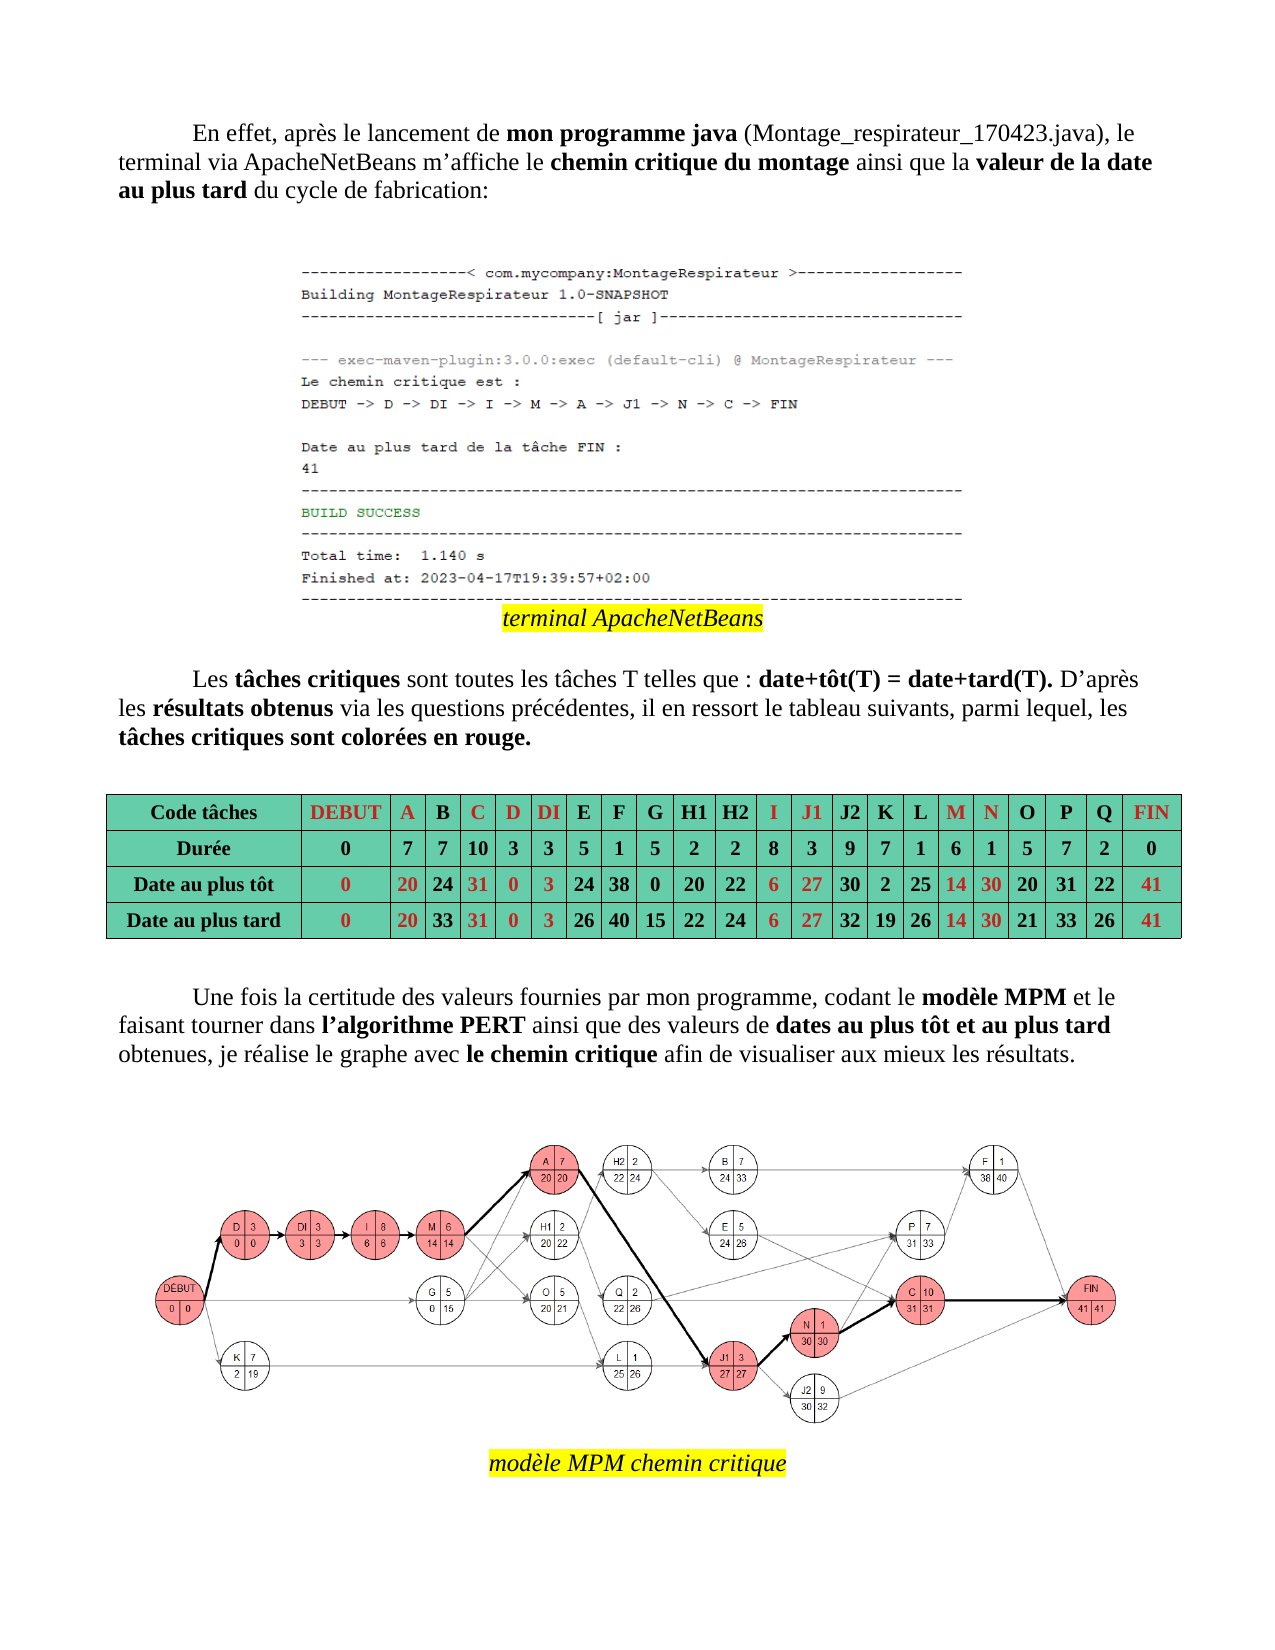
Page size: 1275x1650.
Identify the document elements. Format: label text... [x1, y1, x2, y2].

table_cell 5 [1009, 831, 1045, 866]
table_cell 20 [391, 903, 425, 938]
table_header Code tâches [107, 795, 301, 830]
table_cell 24 [426, 867, 460, 902]
table_cell 31 [461, 903, 495, 938]
table_cell 3 [496, 831, 531, 866]
table_cell 0 [1123, 831, 1181, 866]
table_cell 14 [939, 867, 973, 902]
table_cell 2 [1087, 831, 1122, 866]
table_header M [939, 795, 973, 830]
table_header P [1046, 795, 1086, 830]
table_cell 30 [974, 903, 1008, 938]
table_cell 0 [496, 867, 531, 902]
table_cell 41 [1123, 867, 1181, 902]
table_header O [1009, 795, 1045, 830]
table_header H2 [716, 795, 756, 830]
table_cell 22 [1087, 867, 1122, 902]
table_header N [974, 795, 1008, 830]
table_cell 0 [496, 903, 531, 938]
table_cell Durée [107, 831, 301, 866]
table_cell 3 [532, 867, 566, 902]
picture [298, 266, 968, 604]
table_cell 7 [426, 831, 460, 866]
table_cell 33 [1046, 903, 1086, 938]
table_cell 3 [532, 903, 566, 938]
table_cell 2 [868, 867, 903, 902]
table_cell 33 [426, 903, 460, 938]
text modèle MPM chemin critique [118, 1449, 1157, 1477]
table_cell 2 [716, 831, 756, 866]
table_cell 6 [757, 867, 791, 902]
text terminal ApacheNetBeans [298, 604, 967, 632]
table_cell 41 [1123, 903, 1181, 938]
table_cell 15 [637, 903, 673, 938]
table_cell 0 [302, 831, 390, 866]
table_cell 7 [391, 831, 425, 866]
table_header A [391, 795, 425, 830]
table_cell 24 [567, 867, 601, 902]
text En effet, après le lancement de mon programme java (Montage_respirateur_170423.java), le terminal via ApacheNetBeans m’affiche le chemin critique du montage ainsi que la valeur de la date au plus tard du cycle de fabrication: [118, 118, 1157, 204]
table_cell 1 [974, 831, 1008, 866]
table_cell 31 [1046, 867, 1086, 902]
table_cell 0 [302, 903, 390, 938]
table_cell 21 [1009, 903, 1045, 938]
table_cell 26 [567, 903, 601, 938]
table_cell 7 [1046, 831, 1086, 866]
table_cell 25 [904, 867, 938, 902]
table_header J2 [833, 795, 867, 830]
table_cell 22 [674, 903, 715, 938]
table_cell 31 [461, 867, 495, 902]
table_cell 2 [674, 831, 715, 866]
table_header F [602, 795, 636, 830]
table_cell 7 [868, 831, 903, 866]
table_cell Date au plus tôt [107, 867, 301, 902]
table_header DI [532, 795, 566, 830]
table_header H1 [674, 795, 715, 830]
table_header E [567, 795, 601, 830]
table_cell 27 [792, 903, 832, 938]
picture [118, 1121, 1157, 1449]
table_cell 10 [461, 831, 495, 866]
table_header J1 [792, 795, 832, 830]
table_cell 5 [567, 831, 601, 866]
table_cell 26 [904, 903, 938, 938]
table_cell 30 [974, 867, 1008, 902]
table_cell 20 [1009, 867, 1045, 902]
table_cell 6 [939, 831, 973, 866]
table_cell 3 [532, 831, 566, 866]
table_cell 8 [757, 831, 791, 866]
table_header L [904, 795, 938, 830]
table_header C [461, 795, 495, 830]
table_cell 5 [637, 831, 673, 866]
table_header B [426, 795, 460, 830]
table_cell 0 [637, 867, 673, 902]
table_cell 9 [833, 831, 867, 866]
table_cell 1 [904, 831, 938, 866]
table_header D [496, 795, 531, 830]
table_header FIN [1123, 795, 1181, 830]
table_cell 32 [833, 903, 867, 938]
table_header DEBUT [302, 795, 390, 830]
text Les tâches critiques sont toutes les tâches T telles que : date+tôt(T) = date+tard(T). D’après les résultats obtenus via les questions précédentes, il en ressort le tableau suivants, parmi lequel, les tâches critiques sont colorées en rouge. [118, 664, 1157, 751]
table_cell 38 [602, 867, 636, 902]
table_cell 27 [792, 867, 832, 902]
table_cell 24 [716, 903, 756, 938]
table_header Q [1087, 795, 1122, 830]
table_cell 20 [674, 867, 715, 902]
table_cell 40 [602, 903, 636, 938]
table_cell 3 [792, 831, 832, 866]
table_cell 0 [302, 867, 390, 902]
table_header K [868, 795, 903, 830]
table_cell 14 [939, 903, 973, 938]
table_header G [637, 795, 673, 830]
table_cell 26 [1087, 903, 1122, 938]
table_cell Date au plus tard [107, 903, 301, 938]
table_header I [757, 795, 791, 830]
table_cell 22 [716, 867, 756, 902]
table_cell 6 [757, 903, 791, 938]
table_cell 20 [391, 867, 425, 902]
table_cell 30 [833, 867, 867, 902]
text Une fois la certitude des valeurs fournies par mon programme, codant le modèle MPM et le faisant tourner dans l’algorithme PERT ainsi que des valeurs de dates au plus tôt et au plus tard obtenues, je réalise le graphe avec le chemin critique afin de visualiser aux mieux les résultats. [118, 982, 1157, 1068]
table_cell 1 [602, 831, 636, 866]
table_cell 19 [868, 903, 903, 938]
